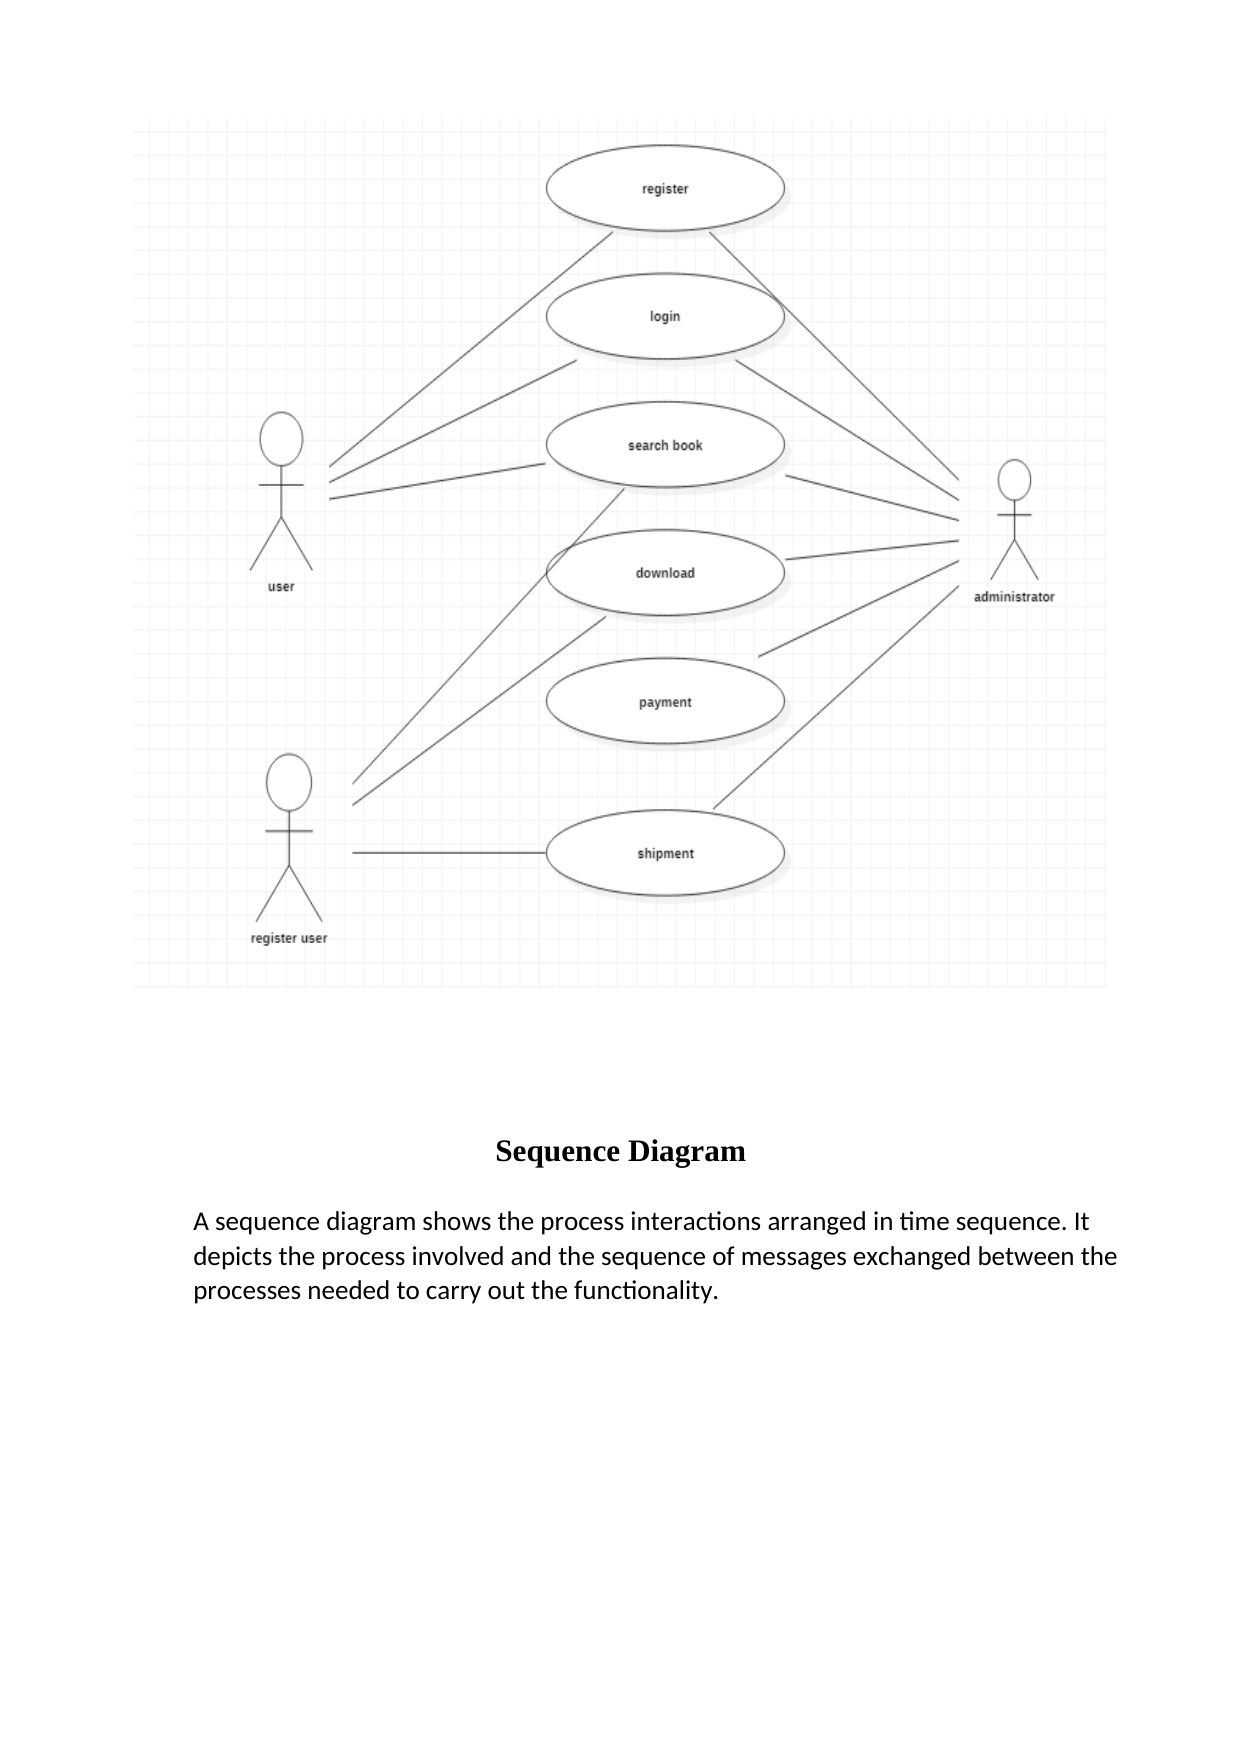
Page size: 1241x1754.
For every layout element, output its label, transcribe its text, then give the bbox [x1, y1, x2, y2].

list A sequence diagram shows the process interactions arranged in time sequence. It depicts the process involved and the sequence of messages exchanged between the processes needed to carry out the functionality. [193, 1204, 1123, 1306]
text Sequence Diagram [118, 1132, 1123, 1168]
